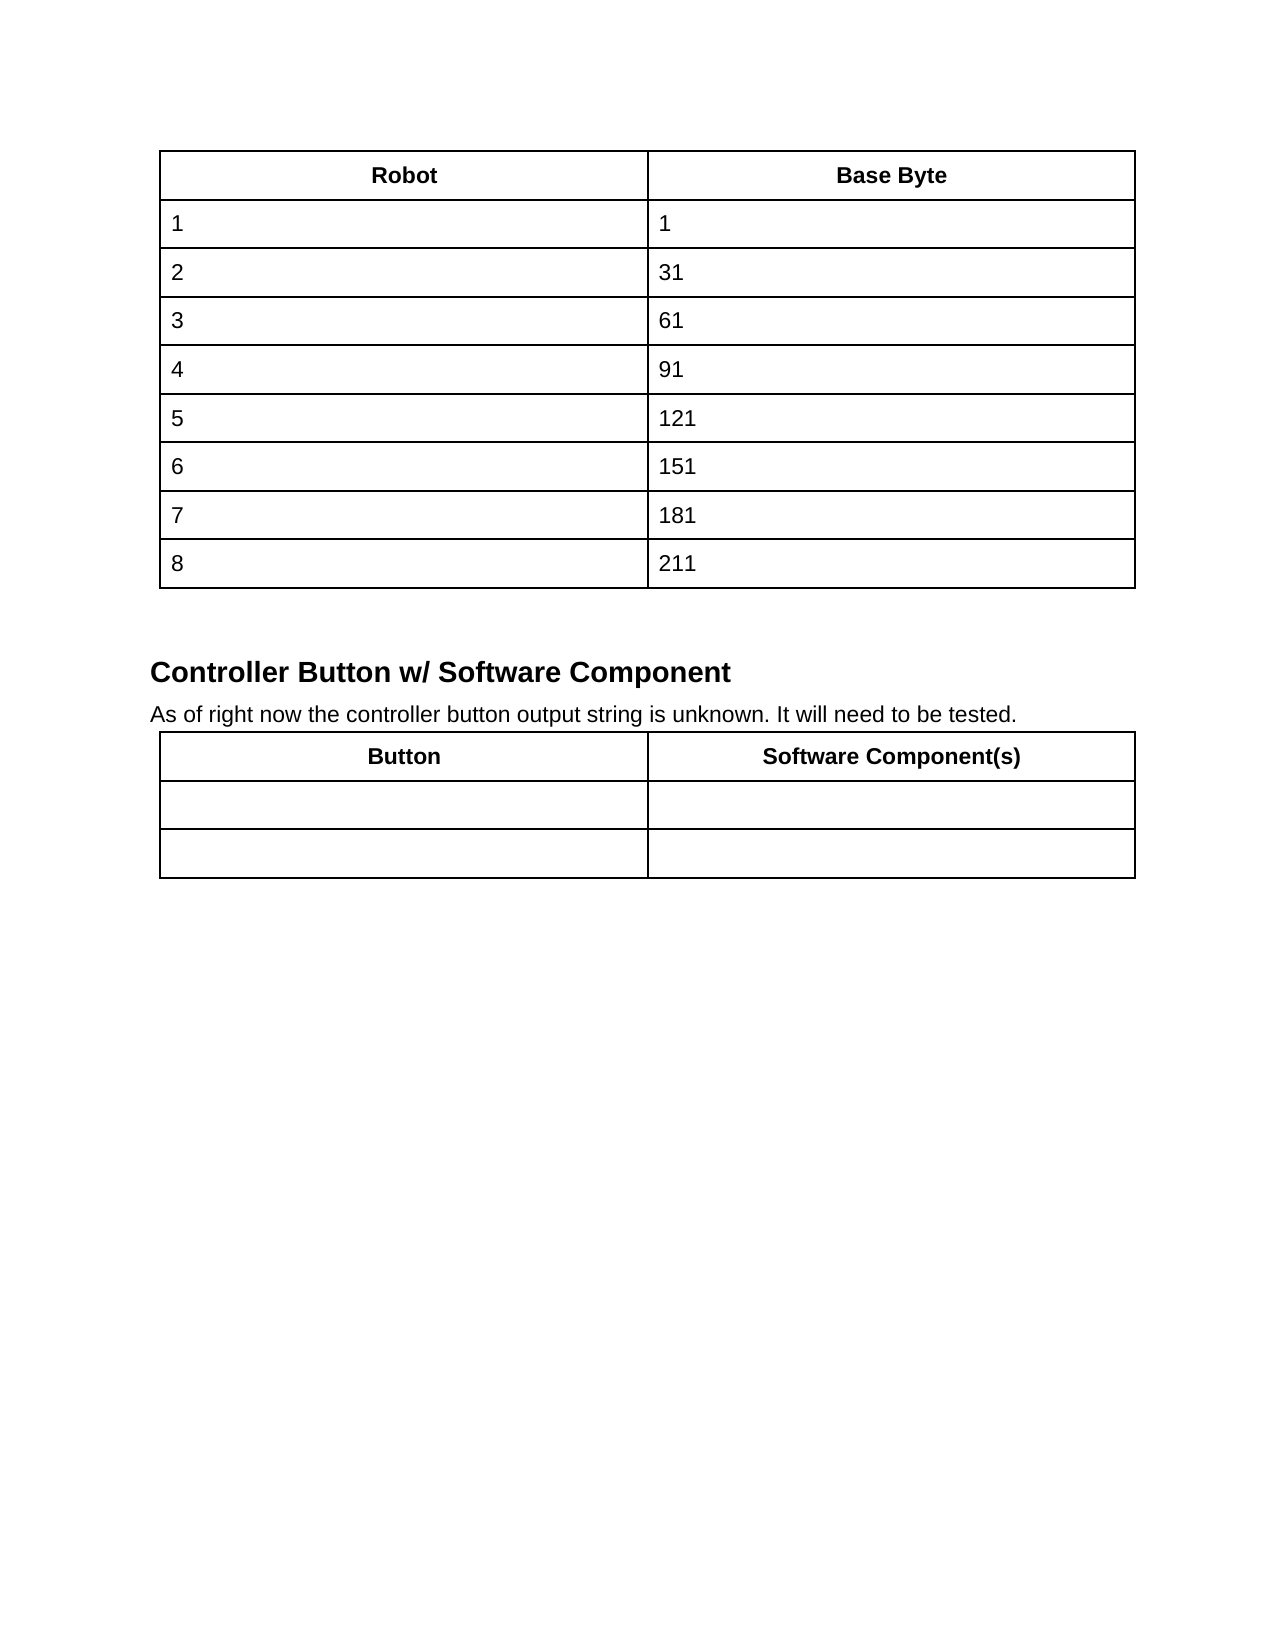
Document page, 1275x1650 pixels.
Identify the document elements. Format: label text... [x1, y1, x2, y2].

table_cell 121 [649, 395, 1134, 441]
table_cell 211 [649, 540, 1134, 587]
table_cell 1 [649, 201, 1134, 247]
table_cell 5 [161, 395, 647, 441]
table_cell 2 [161, 249, 647, 296]
table_cell 151 [649, 443, 1134, 490]
table_header Software Component(s) [649, 733, 1134, 779]
table_cell 31 [649, 249, 1134, 296]
table_cell 1 [161, 201, 647, 247]
table_header Robot [161, 152, 647, 198]
table_cell [649, 782, 1134, 828]
table_header Base Byte [649, 152, 1134, 198]
table_cell 8 [161, 540, 647, 587]
table_cell 91 [649, 346, 1134, 393]
subtitle Controller Button w/ Software Component [150, 656, 1125, 688]
table_cell [161, 830, 647, 877]
table_cell 6 [161, 443, 647, 490]
table_header Button [161, 733, 647, 779]
table_cell 61 [649, 298, 1134, 344]
table_cell 4 [161, 346, 647, 393]
text As of right now the controller button output string is unknown. It will need to be tested. [150, 702, 1125, 727]
table_cell [161, 782, 647, 828]
table_cell 181 [649, 492, 1134, 538]
table_cell [649, 830, 1134, 877]
table_cell 7 [161, 492, 647, 538]
table_cell 3 [161, 298, 647, 344]
